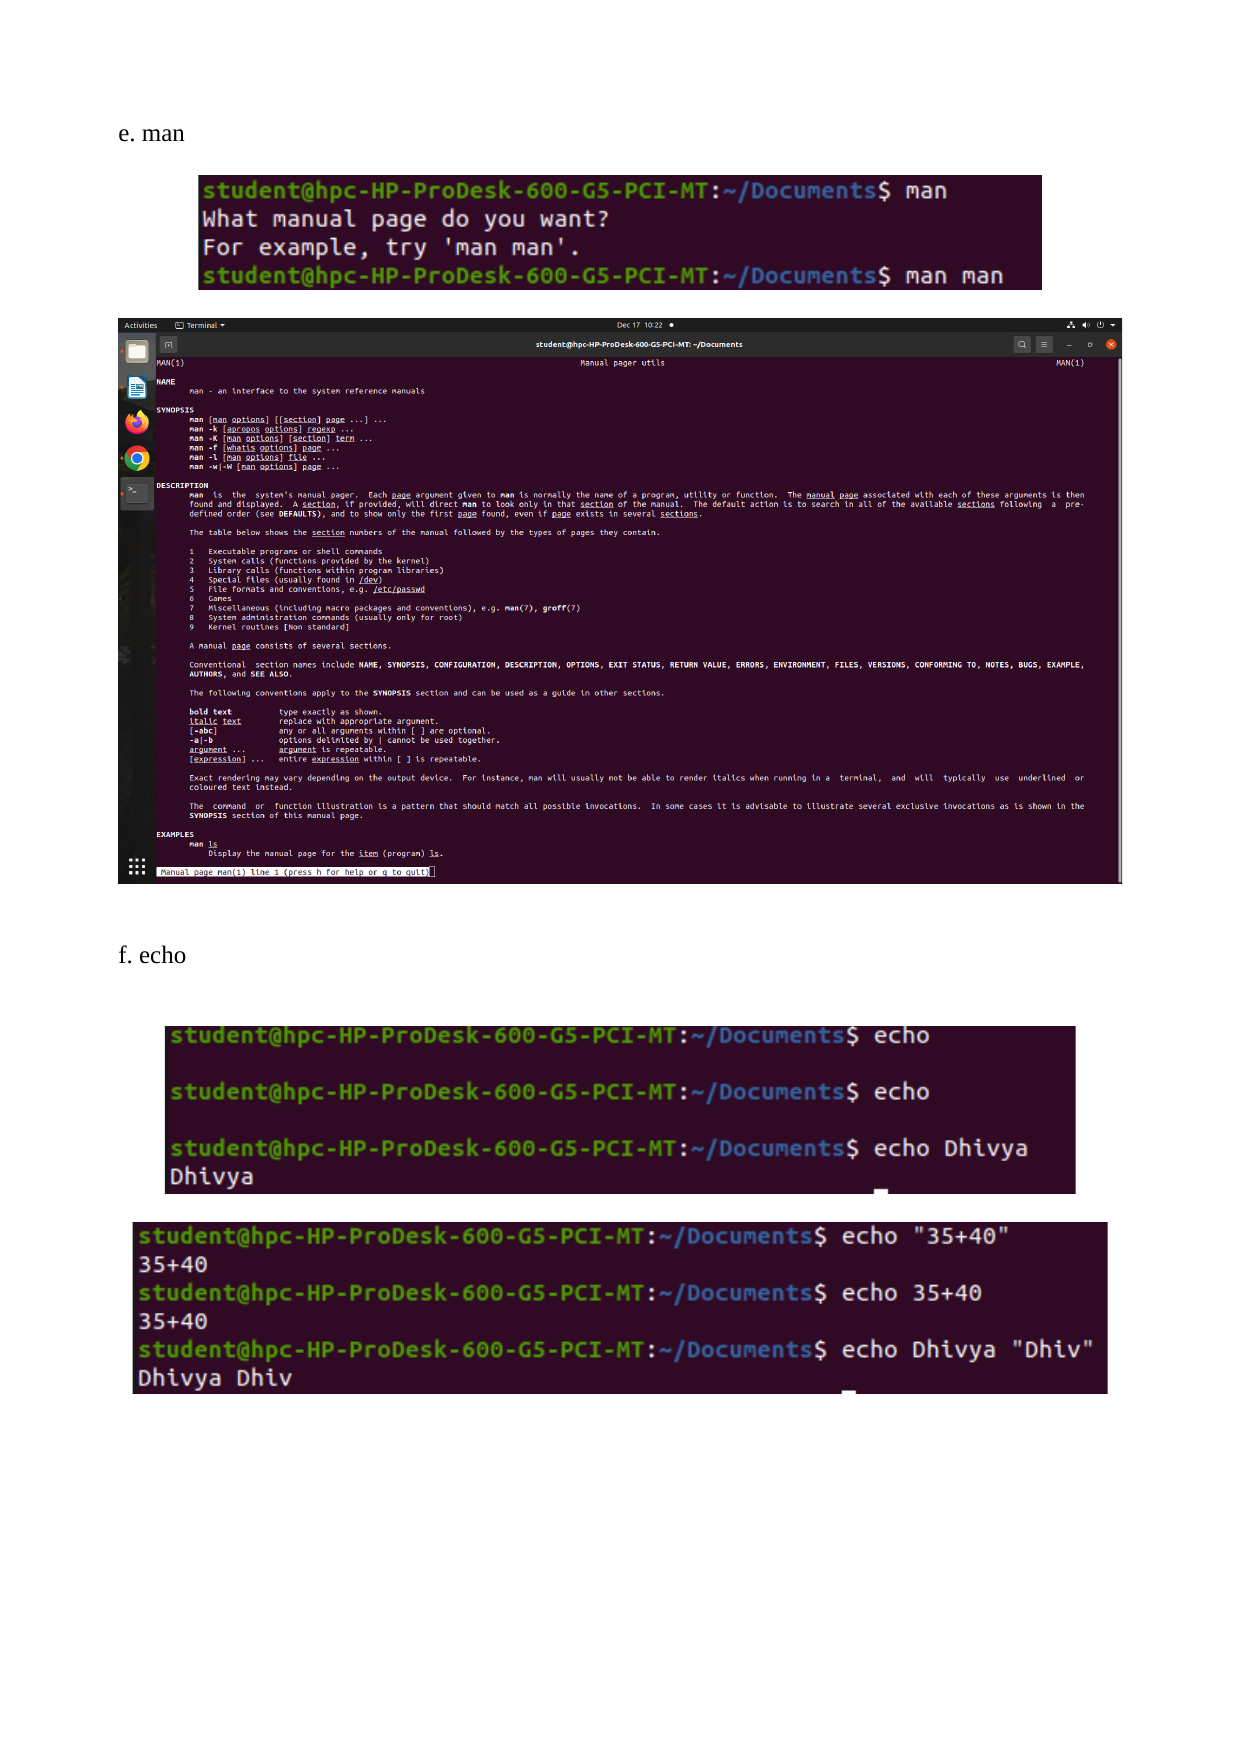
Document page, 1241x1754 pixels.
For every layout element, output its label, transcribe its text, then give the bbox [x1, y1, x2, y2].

picture [198, 175, 1042, 290]
picture [132, 1222, 1108, 1394]
picture [164, 1026, 1076, 1194]
text e. man [118, 118, 1122, 147]
text f. echo [118, 941, 1122, 969]
picture [118, 318, 1123, 884]
